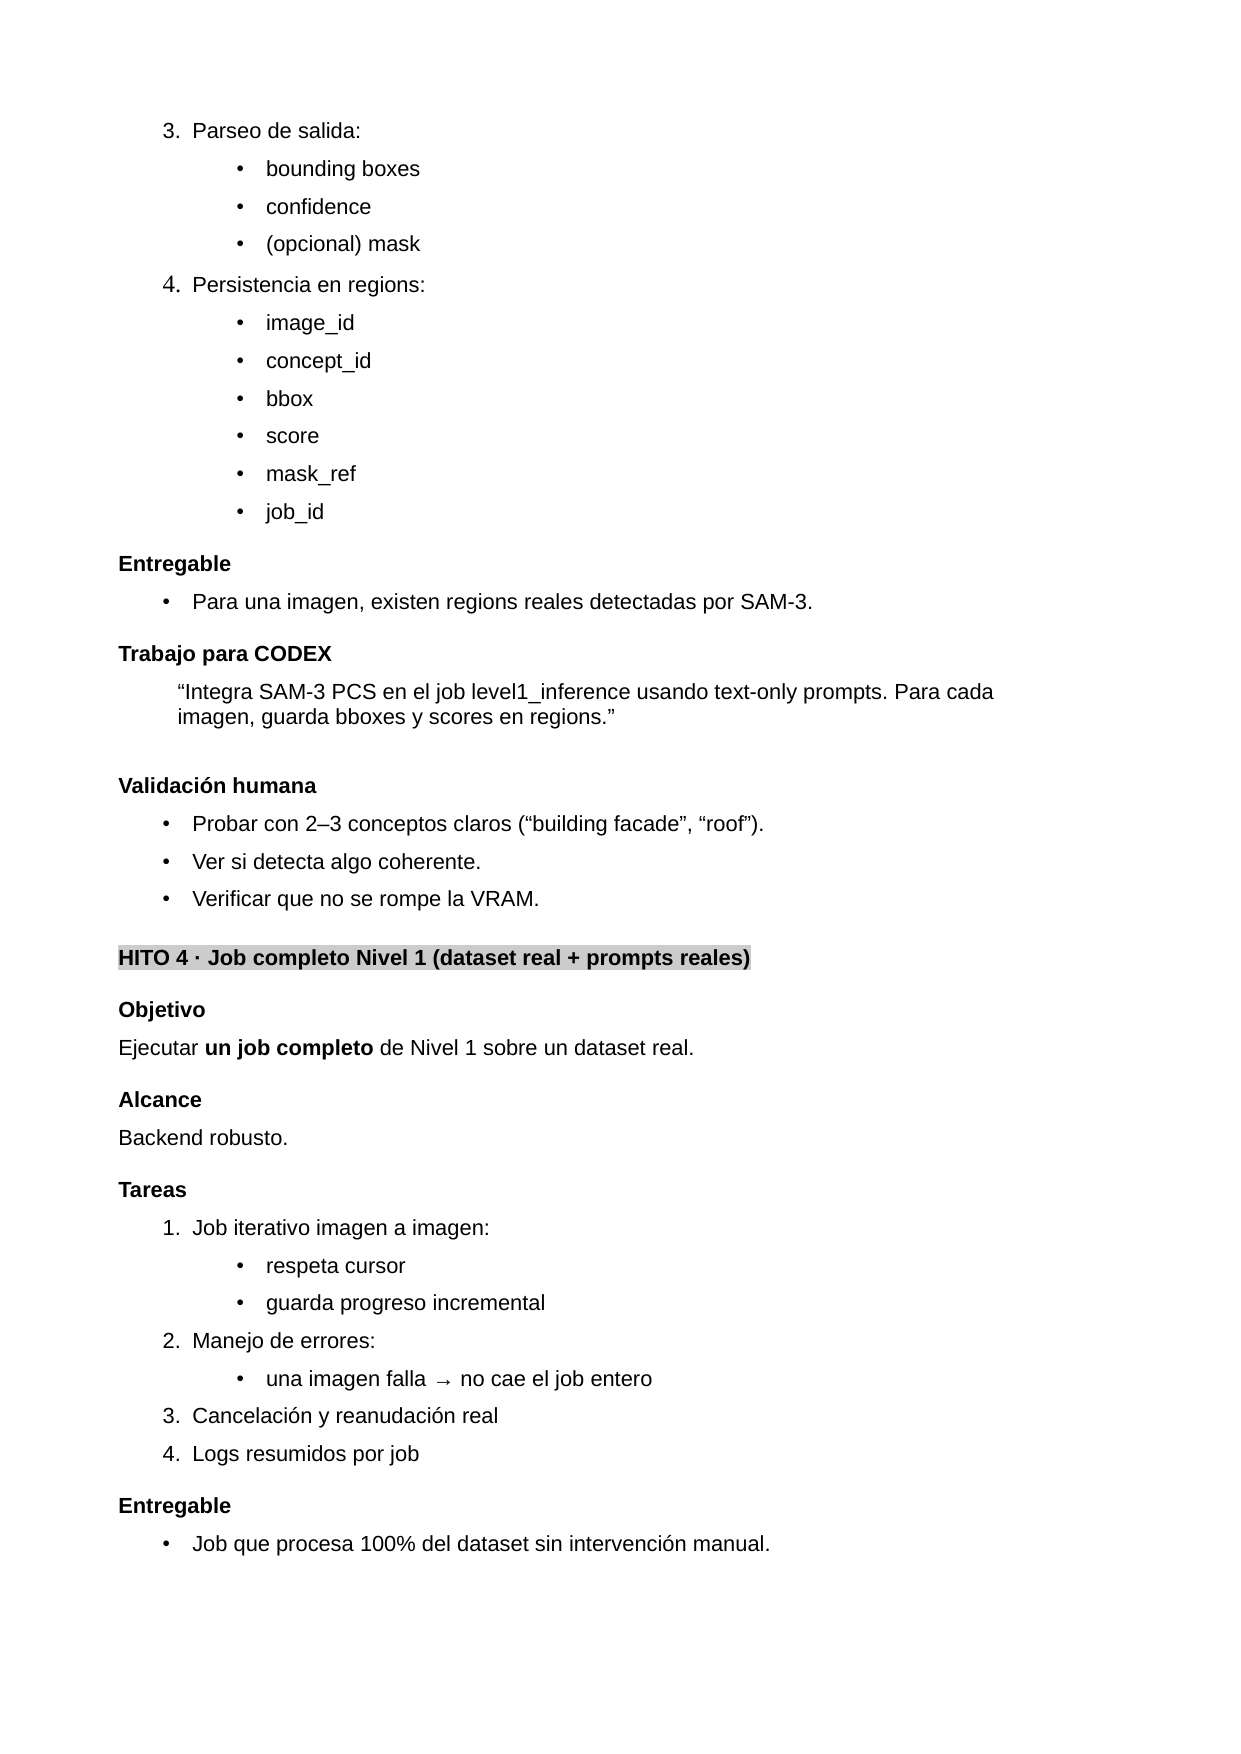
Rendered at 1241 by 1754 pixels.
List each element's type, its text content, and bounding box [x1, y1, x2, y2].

subtitle Trabajo para CODEX [118, 641, 1122, 666]
list Manejo de errores: [162, 1328, 1122, 1353]
list image_id [236, 310, 1122, 335]
subtitle Validación humana [118, 773, 1122, 798]
list bbox [236, 386, 1122, 411]
subtitle Entregable [118, 551, 1122, 576]
subtitle HITO 4 · Job completo Nivel 1 (dataset real + prompts reales) [118, 945, 1122, 970]
text Ejecutar un job completo de Nivel 1 sobre un dataset real. [118, 1035, 1122, 1060]
text “Integra SAM-3 PCS en el job level1_inference usando text-only prompts. Para cada imagen, guarda bboxes y scores en regions.” [177, 679, 1063, 729]
subtitle Tareas [118, 1177, 1122, 1202]
text Backend robusto. [118, 1125, 1122, 1150]
list mask_ref [236, 461, 1122, 486]
list (opcional) mask [236, 231, 1122, 256]
list Probar con 2–3 conceptos claros (“building facade”, “roof”). [162, 811, 1122, 836]
subtitle Alcance [118, 1087, 1122, 1112]
list guarda progreso incremental [236, 1290, 1122, 1316]
list job_id [236, 499, 1122, 524]
list confidence [236, 193, 1122, 219]
list Ver si detecta algo coherente. [162, 849, 1122, 874]
list Job que procesa 100% del dataset sin intervención manual. [162, 1531, 1122, 1556]
list Para una imagen, existen regions reales detectadas por SAM-3. [162, 589, 1122, 614]
subtitle Objetivo [118, 997, 1122, 1022]
list Persistencia en regions: [162, 269, 1122, 298]
list Verificar que no se rompe la VRAM. [162, 886, 1122, 912]
list una imagen falla → no cae el job entero [236, 1366, 1122, 1391]
subtitle Entregable [118, 1493, 1122, 1519]
list Cancelación y reanudación real [162, 1403, 1122, 1429]
list respeta cursor [236, 1253, 1122, 1278]
list Logs resumidos por job [162, 1441, 1122, 1466]
list Parseo de salida: [162, 118, 1122, 143]
list bounding boxes [236, 156, 1122, 181]
list Job iterativo imagen a imagen: [162, 1215, 1122, 1240]
list score [236, 423, 1122, 448]
list concept_id [236, 348, 1122, 373]
